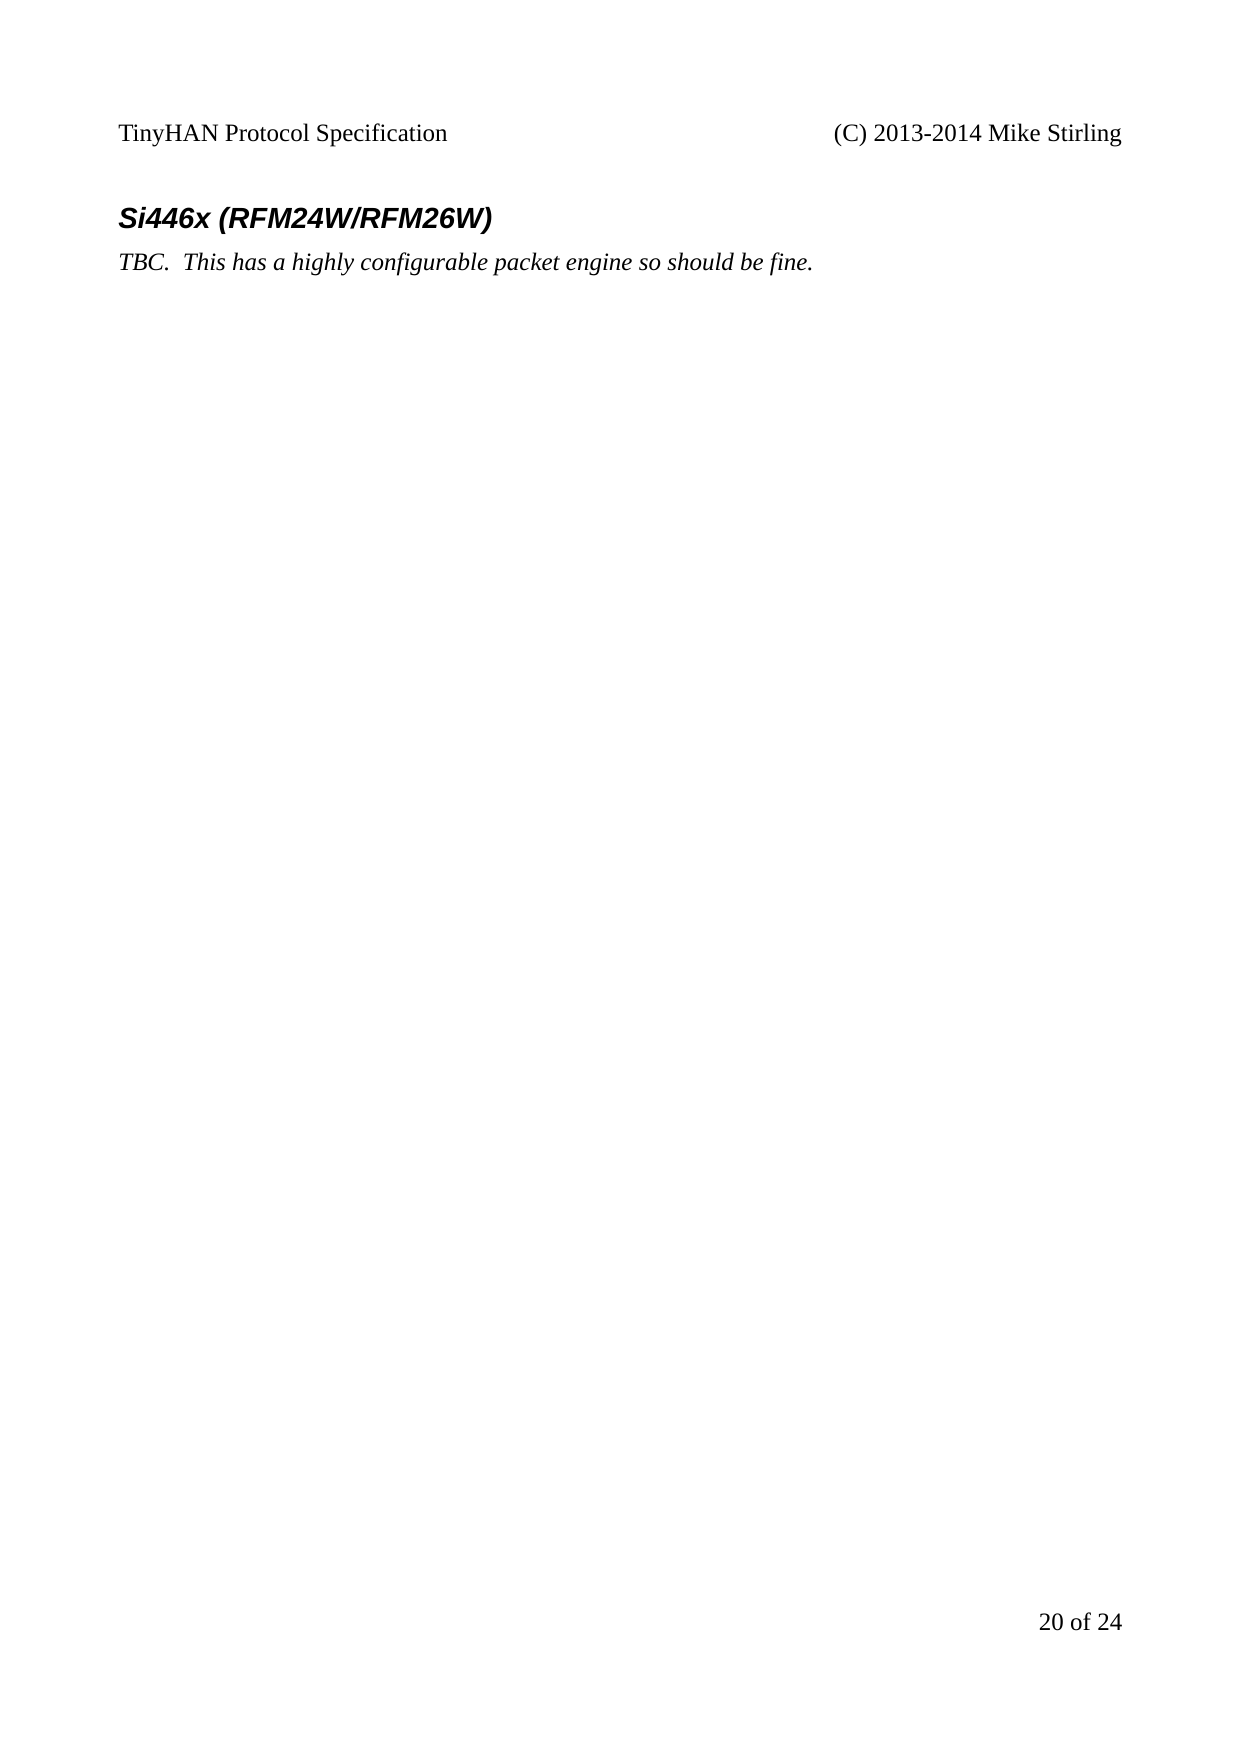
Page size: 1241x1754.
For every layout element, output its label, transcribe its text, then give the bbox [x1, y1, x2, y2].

subtitle Si446x (RFM24W/RFM26W) [118, 201, 1122, 235]
text TBC. This has a highly configurable packet engine so should be fine. [118, 247, 1122, 276]
